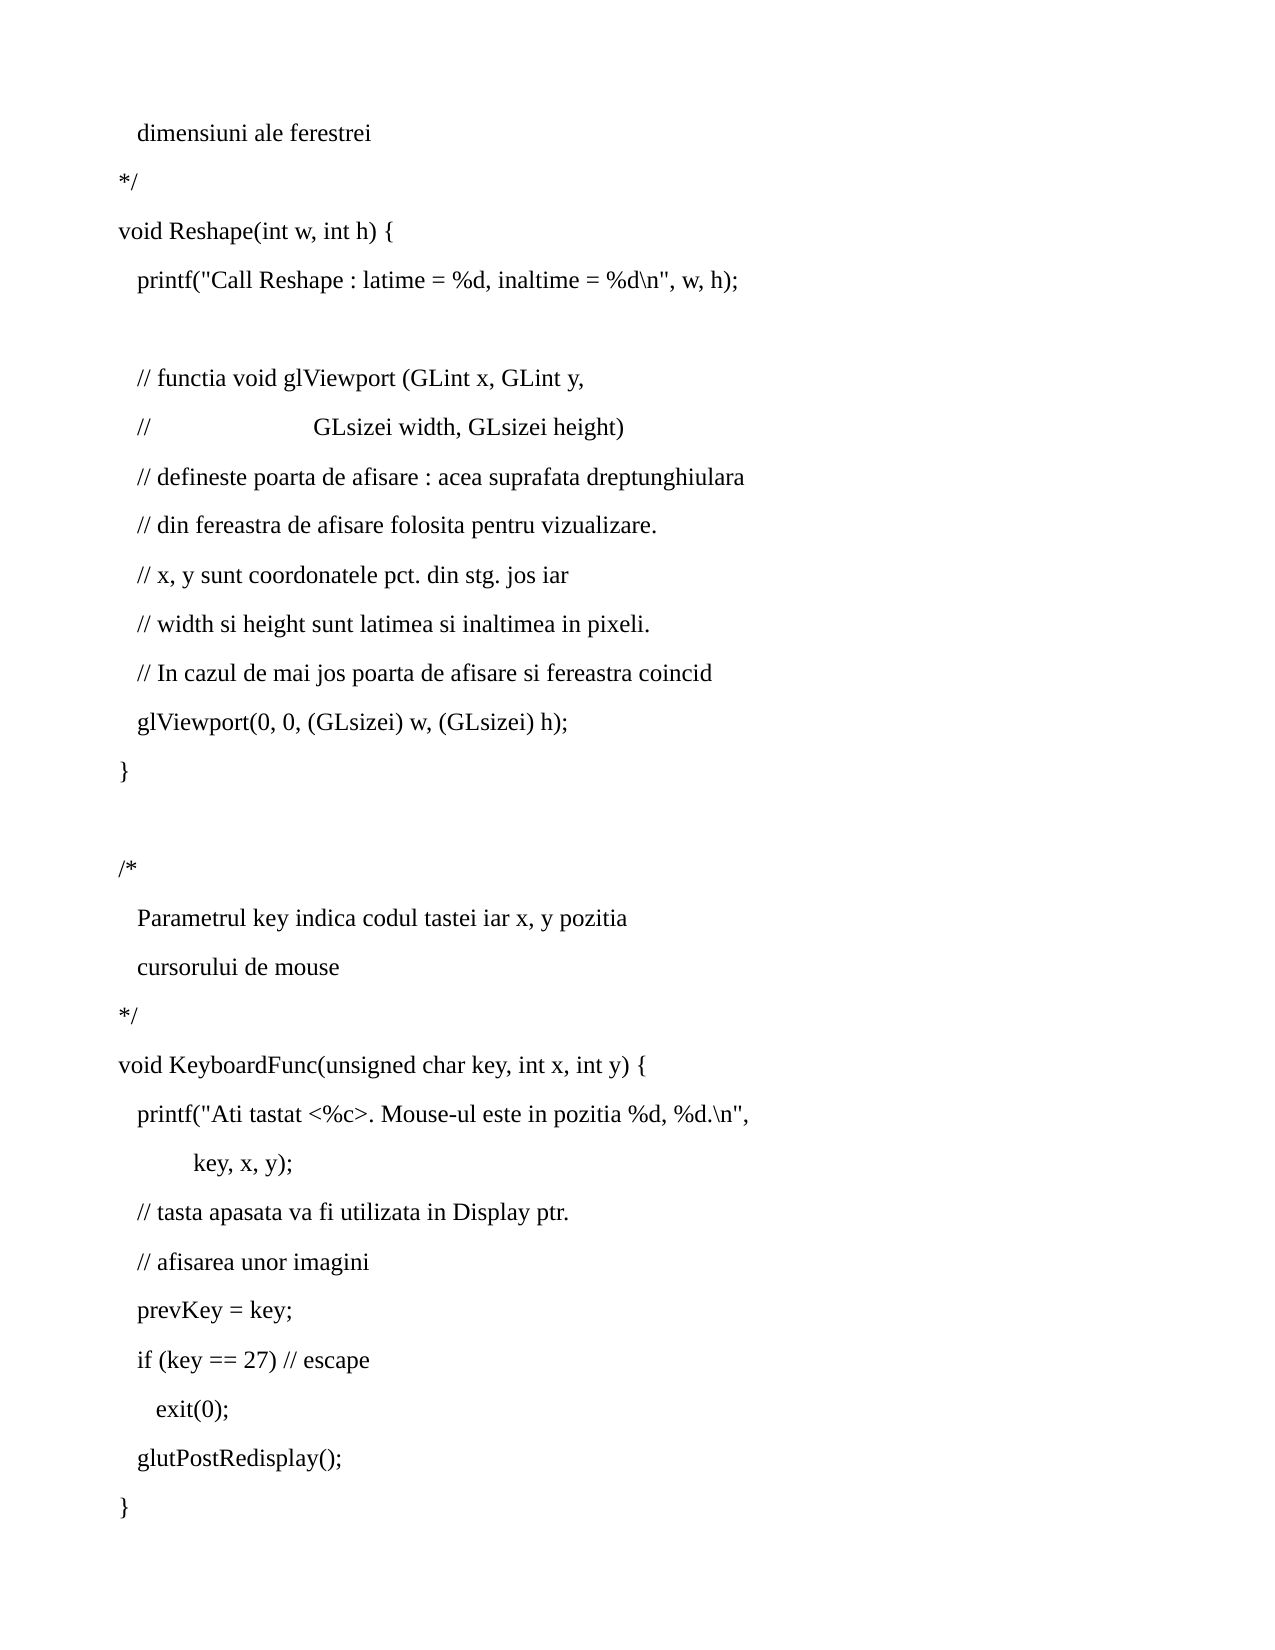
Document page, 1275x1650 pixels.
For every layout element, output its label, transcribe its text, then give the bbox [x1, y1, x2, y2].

text // din fereastra de afisare folosita pentru vizualizare. [118, 511, 1157, 539]
text key, x, y); [118, 1148, 1157, 1177]
text glutPostRedisplay(); [118, 1443, 1157, 1472]
text } [118, 1492, 1157, 1521]
text */ [118, 167, 1157, 196]
text } [118, 756, 1157, 785]
text /* [118, 854, 1157, 883]
text exit(0); [118, 1394, 1157, 1422]
text // functia void glViewport (GLint x, GLint y, [118, 363, 1157, 392]
text */ [118, 1001, 1157, 1030]
text if (key == 27) // escape [118, 1345, 1157, 1373]
text cursorului de mouse [118, 952, 1157, 981]
text dimensiuni ale ferestrei [118, 118, 1157, 147]
text // afisarea unor imagini [118, 1247, 1157, 1275]
text // tasta apasata va fi utilizata in Display ptr. [118, 1197, 1157, 1226]
text printf("Ati tastat <%c>. Mouse-ul este in pozitia %d, %d.\n", [118, 1099, 1157, 1128]
text void KeyboardFunc(unsigned char key, int x, int y) { [118, 1050, 1157, 1079]
text // x, y sunt coordonatele pct. din stg. jos iar [118, 560, 1157, 588]
text // GLsizei width, GLsizei height) [118, 412, 1157, 441]
text glViewport(0, 0, (GLsizei) w, (GLsizei) h); [118, 707, 1157, 736]
text printf("Call Reshape : latime = %d, inaltime = %d\n", w, h); [118, 265, 1157, 294]
text // defineste poarta de afisare : acea suprafata dreptunghiulara [118, 462, 1157, 490]
text // width si height sunt latimea si inaltimea in pixeli. [118, 609, 1157, 637]
text prevKey = key; [118, 1296, 1157, 1324]
text // In cazul de mai jos poarta de afisare si fereastra coincid [118, 658, 1157, 687]
text void Reshape(int w, int h) { [118, 216, 1157, 245]
text Parametrul key indica codul tastei iar x, y pozitia [118, 903, 1157, 932]
